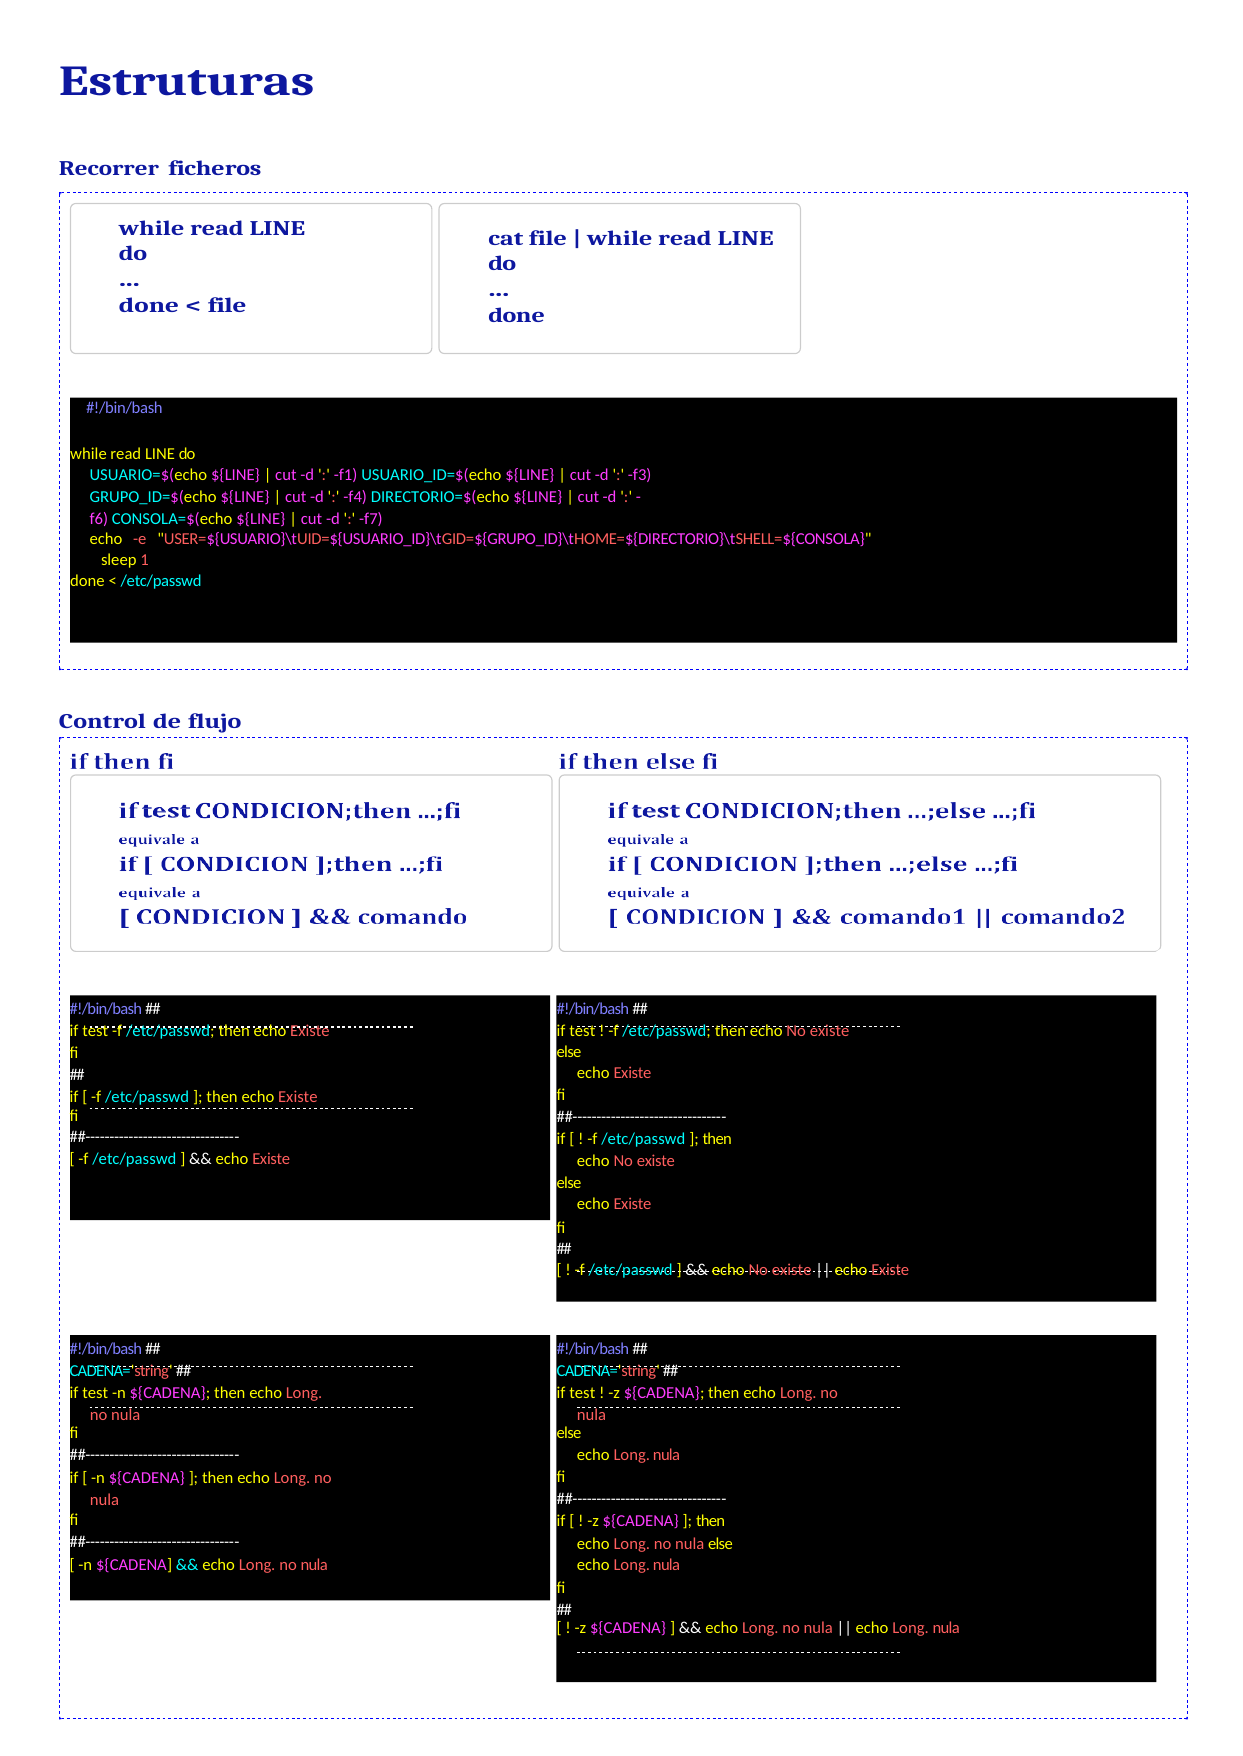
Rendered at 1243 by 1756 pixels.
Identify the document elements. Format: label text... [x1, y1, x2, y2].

text Recorrer ficheros [59, 157, 1188, 181]
picture [686, 802, 1035, 821]
picture [137, 909, 284, 924]
picture [70, 753, 173, 769]
title Estruturas [59, 57, 1188, 106]
text [802, 304, 1188, 328]
picture [310, 908, 466, 924]
picture [196, 802, 460, 821]
text cat file | while read LINE do [488, 226, 799, 276]
picture [627, 909, 764, 924]
text Control de flujo [59, 709, 1188, 733]
text done < file [119, 293, 312, 317]
picture [559, 753, 717, 769]
text [802, 278, 1188, 302]
picture [119, 802, 139, 818]
text ... [488, 278, 799, 302]
text while read LINE do [119, 216, 312, 265]
picture [1002, 908, 1124, 924]
picture [608, 887, 689, 900]
picture [841, 908, 965, 924]
picture [608, 802, 628, 818]
picture [119, 887, 200, 900]
picture [608, 834, 1017, 875]
picture [119, 834, 442, 875]
text ... [119, 267, 312, 291]
picture [793, 909, 831, 924]
text done [488, 304, 799, 328]
